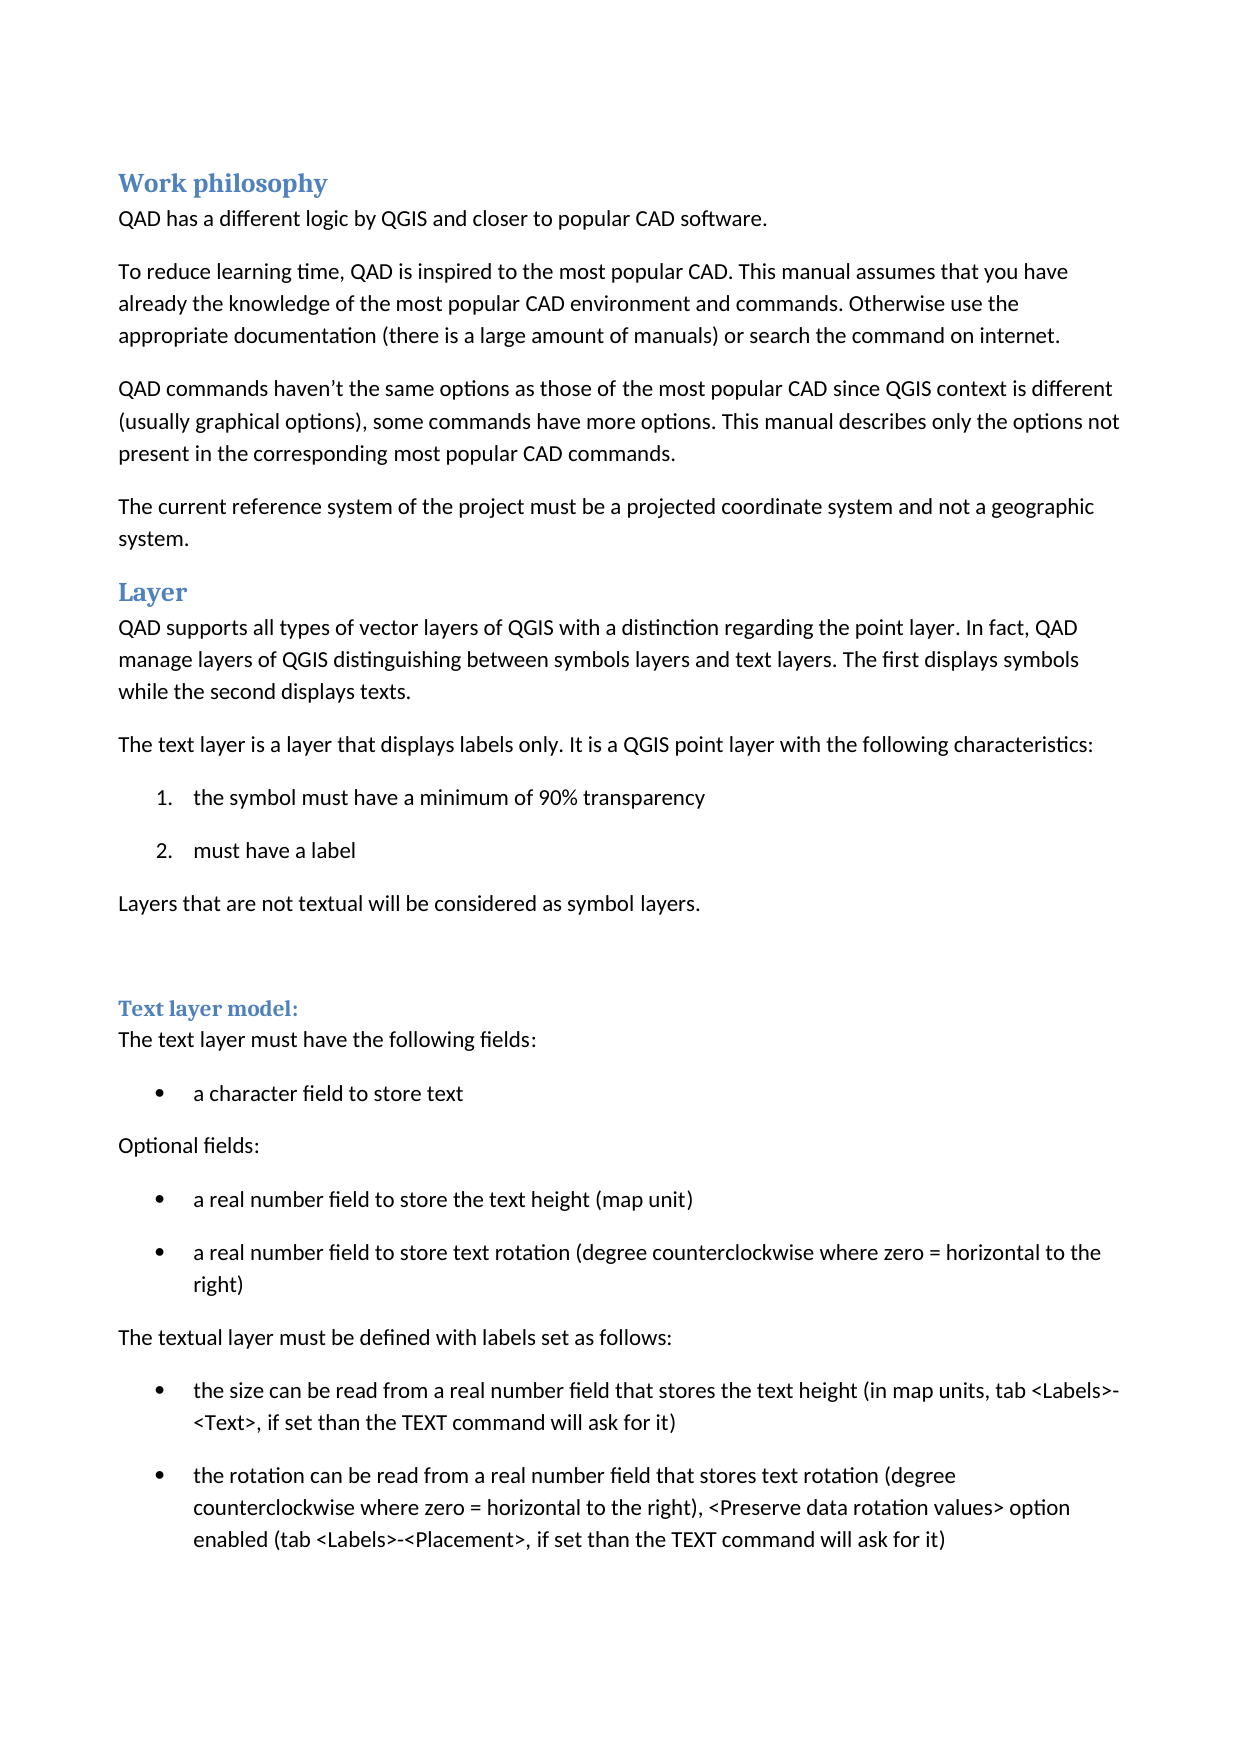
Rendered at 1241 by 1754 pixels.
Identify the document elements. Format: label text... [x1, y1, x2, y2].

text QAD supports all types of vector layers of QGIS with a distinction regarding the point layer. In fact, QAD manage layers of QGIS distinguishing between symbols layers and text layers. The first displays symbols while the second displays texts. [118, 613, 1122, 705]
list must have a label [156, 836, 1122, 864]
list the rotation can be read from a real number field that stores text rotation (degree counterclockwise where zero = horizontal to the right), <Preserve data rotation values> option enabled (tab <Labels>-<Placement>, if set than the TEXT command will ask for it) [156, 1461, 1122, 1553]
subtitle Work philosophy [118, 168, 1122, 199]
text QAD commands haven’t the same options as those of the most popular CAD since QGIS context is different (usually graphical options), some commands have more options. This manual describes only the options not present in the corresponding most popular CAD commands. [118, 374, 1122, 467]
list a character field to store text [156, 1079, 1122, 1107]
text To reduce learning time, QAD is inspired to the most popular CAD. This manual assumes that you have already the knowledge of the most popular CAD environment and commands. Otherwise use the appropriate documentation (there is a large amount of manuals) or search the command on internet. [118, 257, 1122, 349]
text Layers that are not textual will be considered as symbol layers. [118, 889, 1122, 917]
list the size can be read from a real number field that stores the text height (in map units, tab <Labels>-<Text>, if set than the TEXT command will ask for it) [156, 1376, 1122, 1436]
text The current reference system of the project must be a projected coordinate system and not a geographic system. [118, 492, 1122, 552]
text The text layer is a layer that displays labels only. It is a QGIS point layer with the following characteristics: [118, 730, 1122, 758]
subtitle Layer [118, 577, 1122, 608]
list a real number field to store text rotation (degree counterclockwise where zero = horizontal to the right) [156, 1238, 1122, 1298]
text The text layer must have the following fields: [118, 1026, 1122, 1054]
text The textual layer must be defined with labels set as follows: [118, 1323, 1122, 1351]
text Optional fields: [118, 1132, 1122, 1160]
text QAD has a different logic by QGIS and closer to popular CAD software. [118, 204, 1122, 232]
list a real number field to store the text height (map unit) [156, 1185, 1122, 1213]
subtitle Text layer model: [118, 995, 1122, 1022]
list the symbol must have a minimum of 90% transparency [156, 783, 1122, 811]
